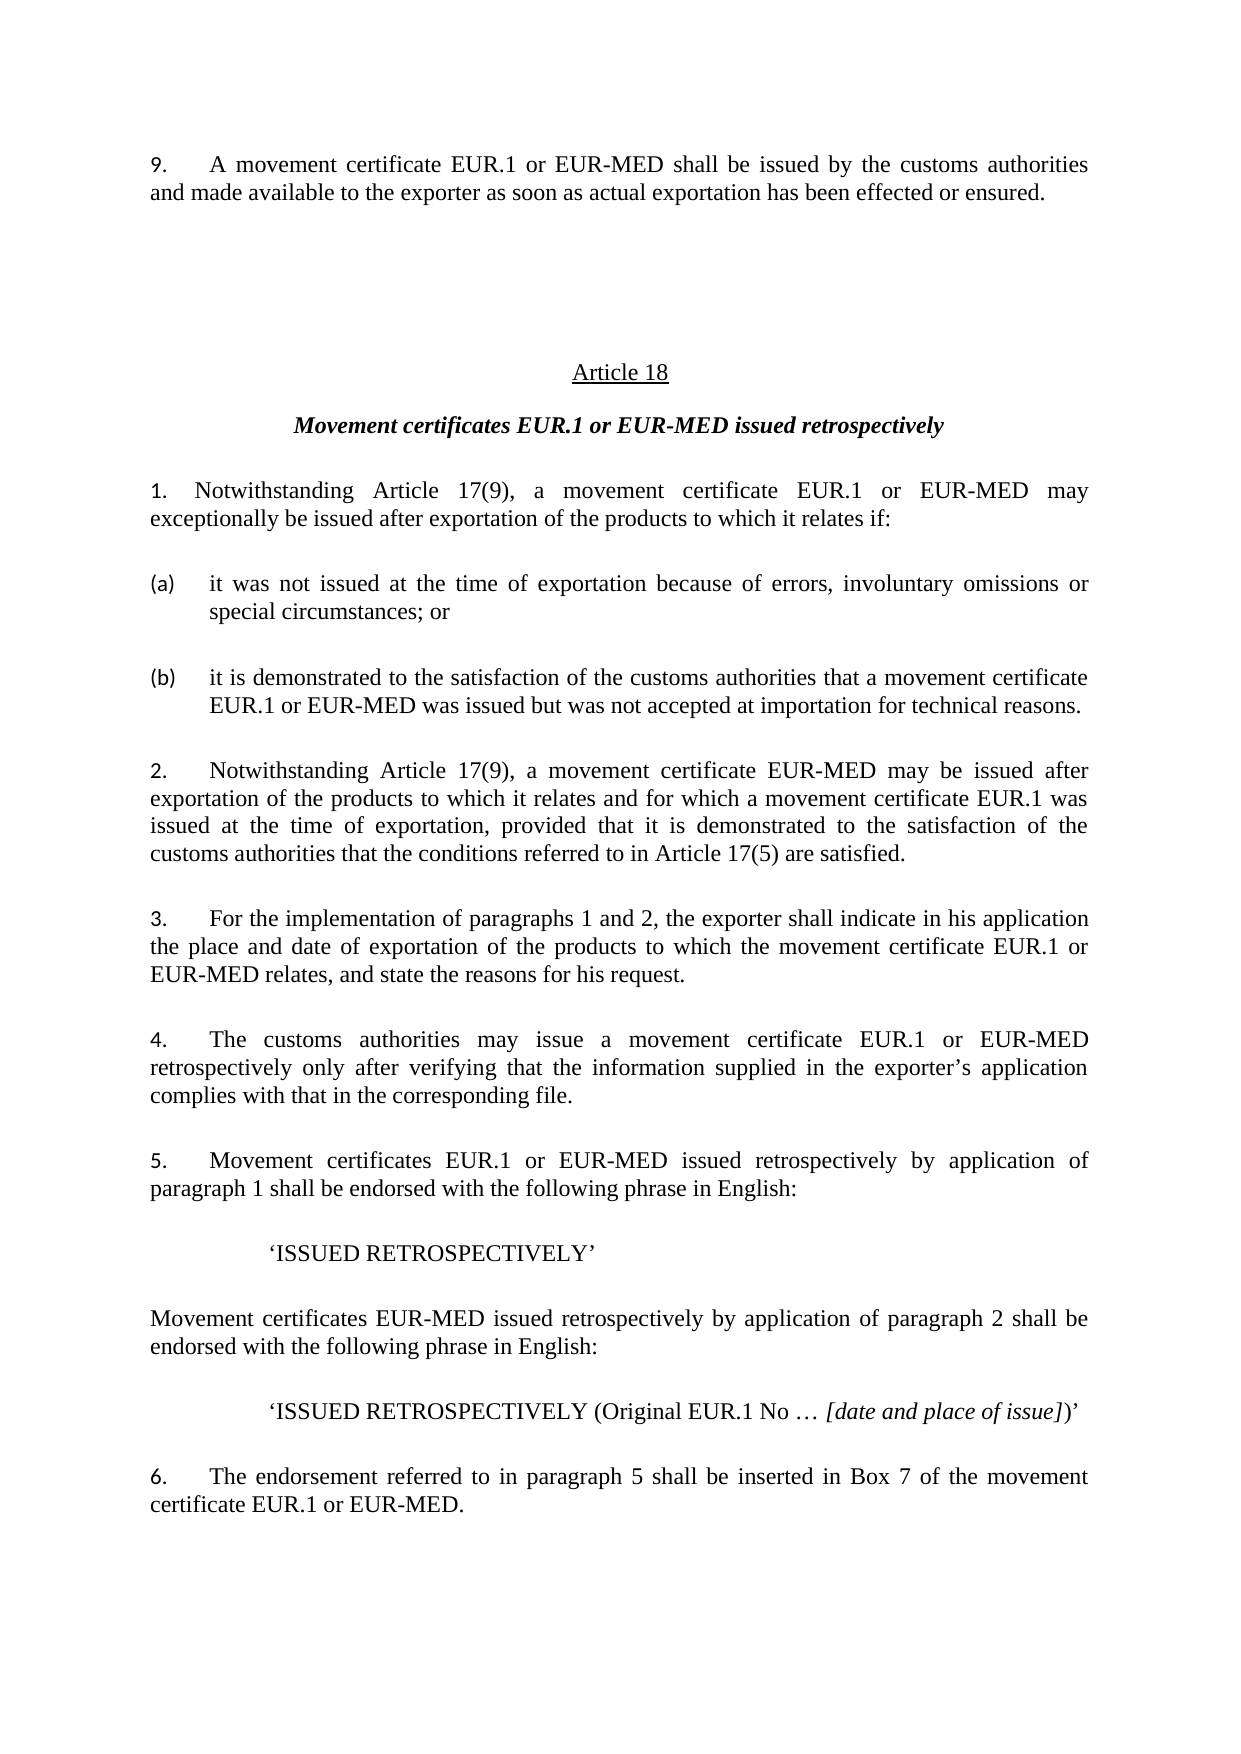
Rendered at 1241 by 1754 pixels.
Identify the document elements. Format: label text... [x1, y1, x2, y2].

list it is demonstrated to the satisfaction of the customs authorities that a movement certificate EUR.1 or EUR-MED was issued but was not accepted at importation for technical reasons. [150, 662, 1090, 718]
text ‘ISSUED RETROSPECTIVELY (Original EUR.1 No … [date and place of issue])’ [268, 1397, 1090, 1424]
text Movement certificates EUR.1 or EUR-MED issued retrospectively [150, 411, 1090, 438]
list Movement certificates EUR.1 or EUR-MED issued retrospectively by application of paragraph 1 shall be endorsed with the following phrase in English: [150, 1146, 1090, 1202]
list it was not issued at the time of exportation because of errors, involuntary omissions or special circumstances; or [150, 569, 1090, 625]
list Notwithstanding Article 17(9), a movement certificate EUR.1 or EUR-MED may exceptionally be issued after exportation of the products to which it relates if: [150, 476, 1090, 532]
text Article 18 [150, 358, 1090, 386]
list The customs authorities may issue a movement certificate EUR.1 or EUR-MED retrospectively only after verifying that the information supplied in the exporter’s application complies with that in the corresponding file. [150, 1025, 1090, 1108]
list The endorsement referred to in paragraph 5 shall be inserted in Box 7 of the movement certificate EUR.1 or EUR-MED. [150, 1462, 1090, 1518]
text Movement certificates EUR-MED issued retrospectively by application of paragraph 2 shall be endorsed with the following phrase in English: [150, 1304, 1090, 1359]
text ‘ISSUED RETROSPECTIVELY’ [268, 1239, 1090, 1267]
list For the implementation of paragraphs 1 and 2, the exporter shall indicate in his application the place and date of exportation of the products to which the movement certificate EUR.1 or EUR-MED relates, and state the reasons for his request. [150, 904, 1090, 987]
list A movement certificate EUR.1 or EUR-MED shall be issued by the customs authorities and made available to the exporter as soon as actual exportation has been effected or ensured. [150, 150, 1090, 206]
list Notwithstanding Article 17(9), a movement certificate EUR-MED may be issued after exportation of the products to which it relates and for which a movement certificate EUR.1 was issued at the time of exportation, provided that it is demonstrated to the satisfaction of the customs authorities that the conditions referred to in Article 17(5) are satisfied. [150, 756, 1090, 867]
